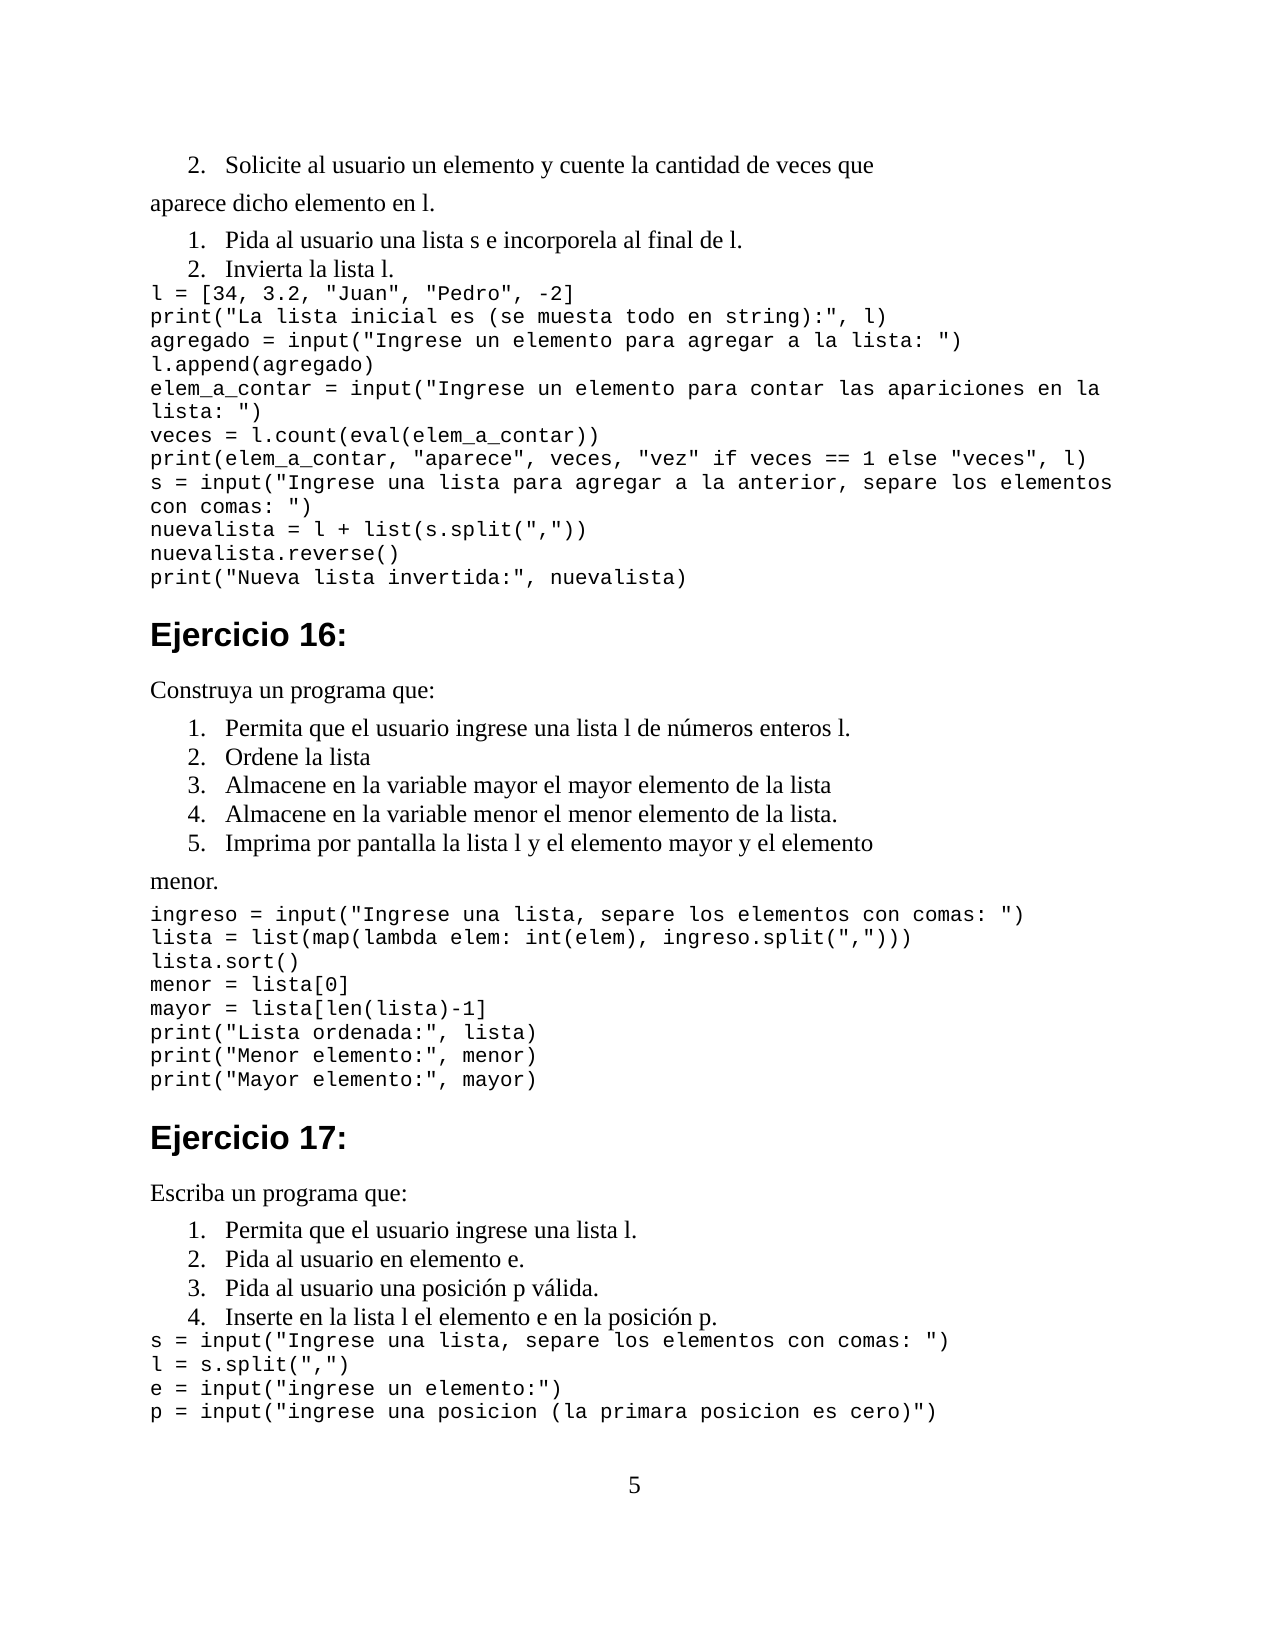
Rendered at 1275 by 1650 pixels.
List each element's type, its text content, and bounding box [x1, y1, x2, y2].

text Construya un programa que: [150, 675, 1125, 704]
text agregado = input("Ingrese un elemento para agregar a la lista: ") [150, 330, 1125, 354]
text print("Mayor elemento:", mayor) [150, 1069, 1125, 1093]
list Almacene en la variable mayor el mayor elemento de la lista [187, 771, 1125, 799]
text print(elem_a_contar, "aparece", veces, "vez" if veces == 1 else "veces", l) [150, 448, 1125, 472]
text nuevalista = l + list(s.split(",")) [150, 519, 1125, 543]
text lista.sort() [150, 951, 1125, 974]
text l = [34, 3.2, "Juan", "Pedro", -2] [150, 283, 1125, 307]
text s = input("Ingrese una lista, separe los elementos con comas: ") [150, 1331, 1125, 1354]
list Solicite al usuario un elemento y cuente la cantidad de veces que [187, 150, 1125, 179]
text p = input("ingrese una posicion (la primara posicion es cero)") [150, 1401, 1125, 1425]
text menor. [150, 866, 1125, 894]
list Invierta la lista l. [187, 254, 1125, 283]
text aparece dicho elemento en l. [150, 188, 1125, 216]
text nuevalista.reverse() [150, 543, 1125, 567]
text veces = l.count(eval(elem_a_contar)) [150, 425, 1125, 448]
text print("Nueva lista invertida:", nuevalista) [150, 567, 1125, 590]
list Imprima por pantalla la lista l y el elemento mayor y el elemento [187, 828, 1125, 857]
text mayor = lista[len(lista)-1] [150, 998, 1125, 1022]
list Pida al usuario en elemento e. [187, 1244, 1125, 1273]
list Permita que el usuario ingrese una lista l de números enteros l. [187, 713, 1125, 742]
subtitle Ejercicio 16: [150, 615, 1125, 654]
text print("Menor elemento:", menor) [150, 1045, 1125, 1069]
text Escriba un programa que: [150, 1178, 1125, 1207]
text elem_a_contar = input("Ingrese un elemento para contar las apariciones en la lista: ") [150, 377, 1125, 425]
text e = input("ingrese un elemento:") [150, 1378, 1125, 1401]
text l.append(agregado) [150, 354, 1125, 377]
text s = input("Ingrese una lista para agregar a la anterior, separe los elementos con comas: ") [150, 472, 1125, 519]
text print("La lista inicial es (se muesta todo en string):", l) [150, 307, 1125, 330]
list Pida al usuario una posición p válida. [187, 1273, 1125, 1302]
text print("Lista ordenada:", lista) [150, 1022, 1125, 1045]
list Pida al usuario una lista s e incorporela al final de l. [187, 225, 1125, 254]
text l = s.split(",") [150, 1354, 1125, 1378]
subtitle Ejercicio 17: [150, 1118, 1125, 1156]
text ingreso = input("Ingrese una lista, separe los elementos con comas: ") [150, 903, 1125, 927]
text lista = list(map(lambda elem: int(elem), ingreso.split(","))) [150, 927, 1125, 951]
list Ordene la lista [187, 742, 1125, 771]
text menor = lista[0] [150, 974, 1125, 998]
list Almacene en la variable menor el menor elemento de la lista. [187, 799, 1125, 828]
list Permita que el usuario ingrese una lista l. [187, 1216, 1125, 1244]
list Inserte en la lista l el elemento e en la posición p. [187, 1302, 1125, 1331]
